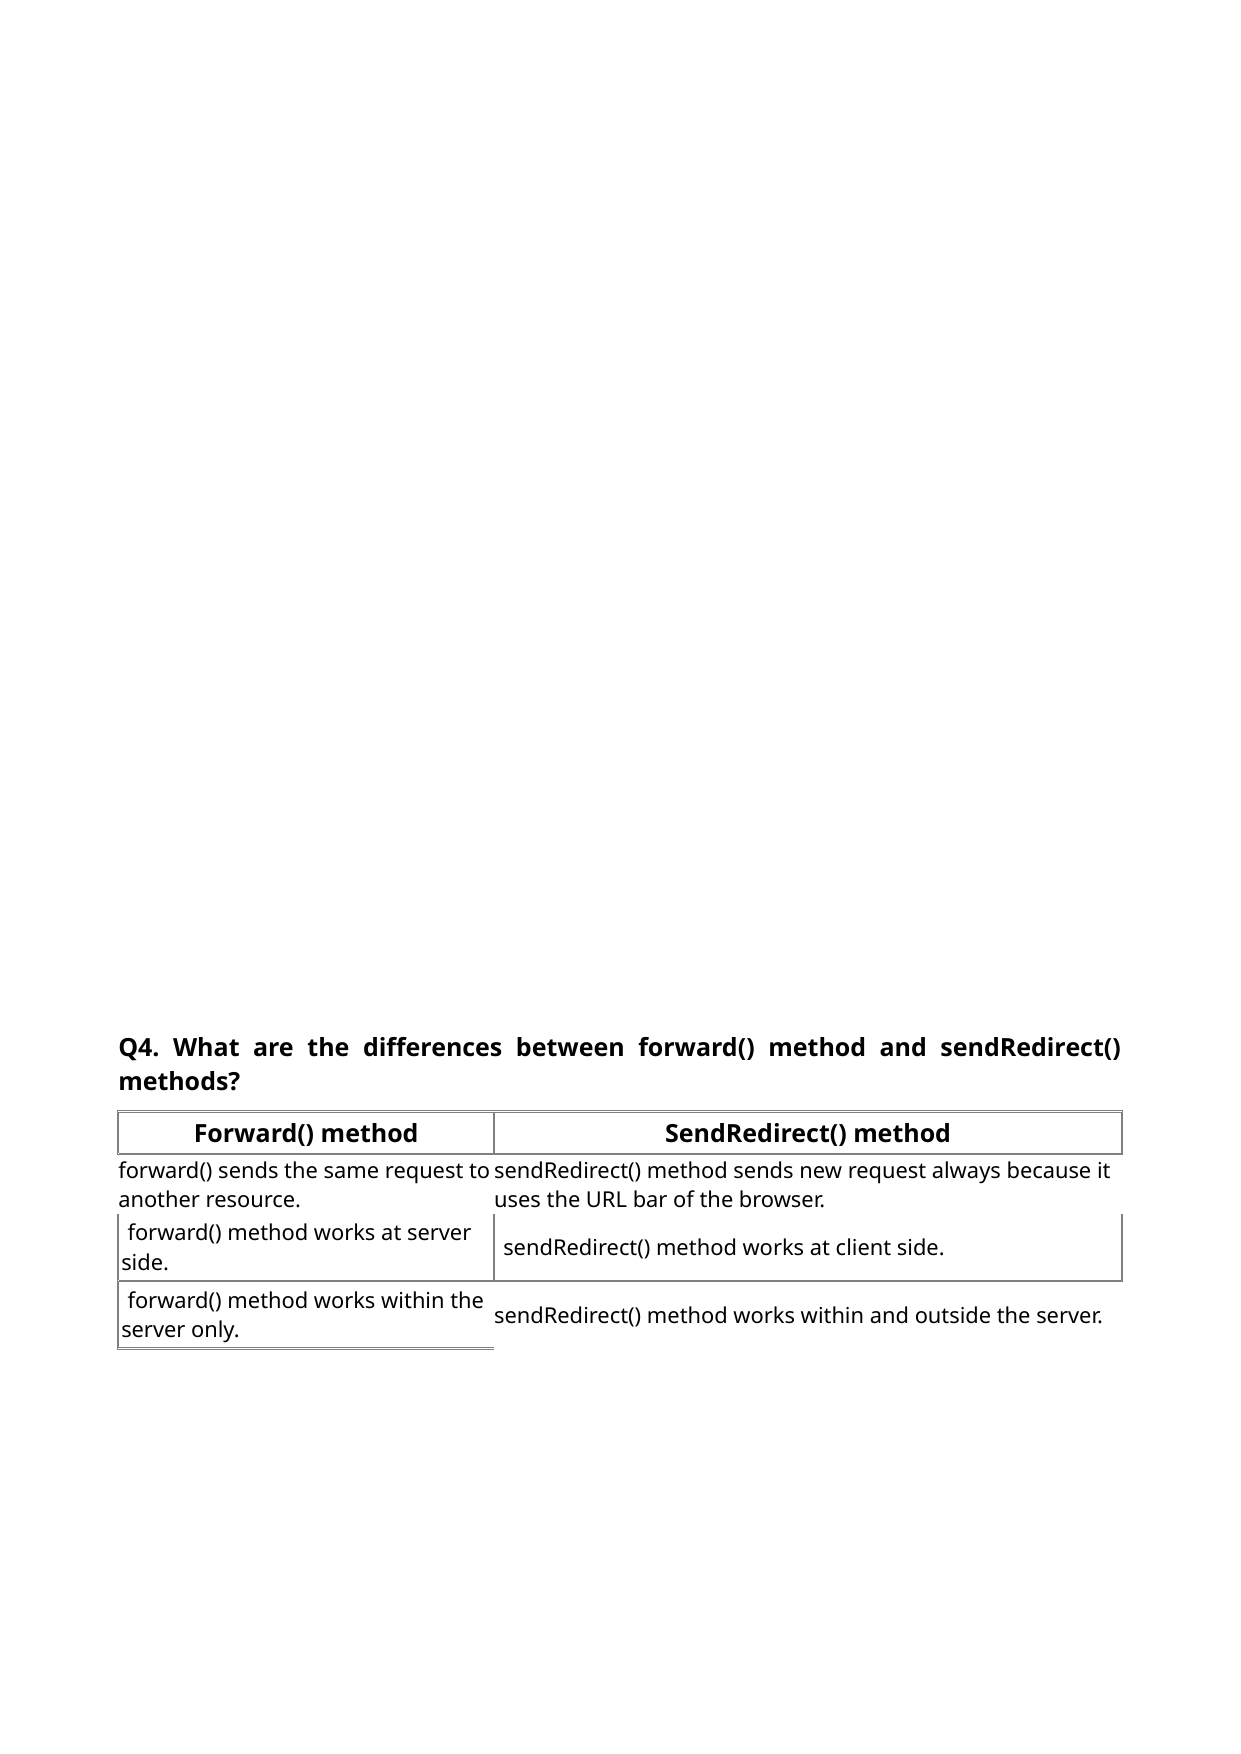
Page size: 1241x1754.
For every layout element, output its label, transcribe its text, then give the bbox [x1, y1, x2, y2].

table_header Forward() method [119, 1113, 493, 1152]
table_cell sendRedirect() method works within and outside the server. [494, 1282, 1122, 1347]
table_cell forward() method works within the server only. [119, 1282, 494, 1347]
table_header SendRedirect() method [495, 1113, 1121, 1152]
table_cell forward() sends the same request to another resource. [118, 1155, 494, 1214]
table_cell sendRedirect() method sends new request always because it uses the URL bar of the browser. [494, 1155, 1122, 1214]
table_cell sendRedirect() method works at client side. [495, 1214, 1121, 1279]
subtitle Q4. What are the differences between forward() method and sendRedirect() methods? [118, 1030, 1122, 1098]
table_cell forward() method works at server side. [119, 1214, 493, 1279]
